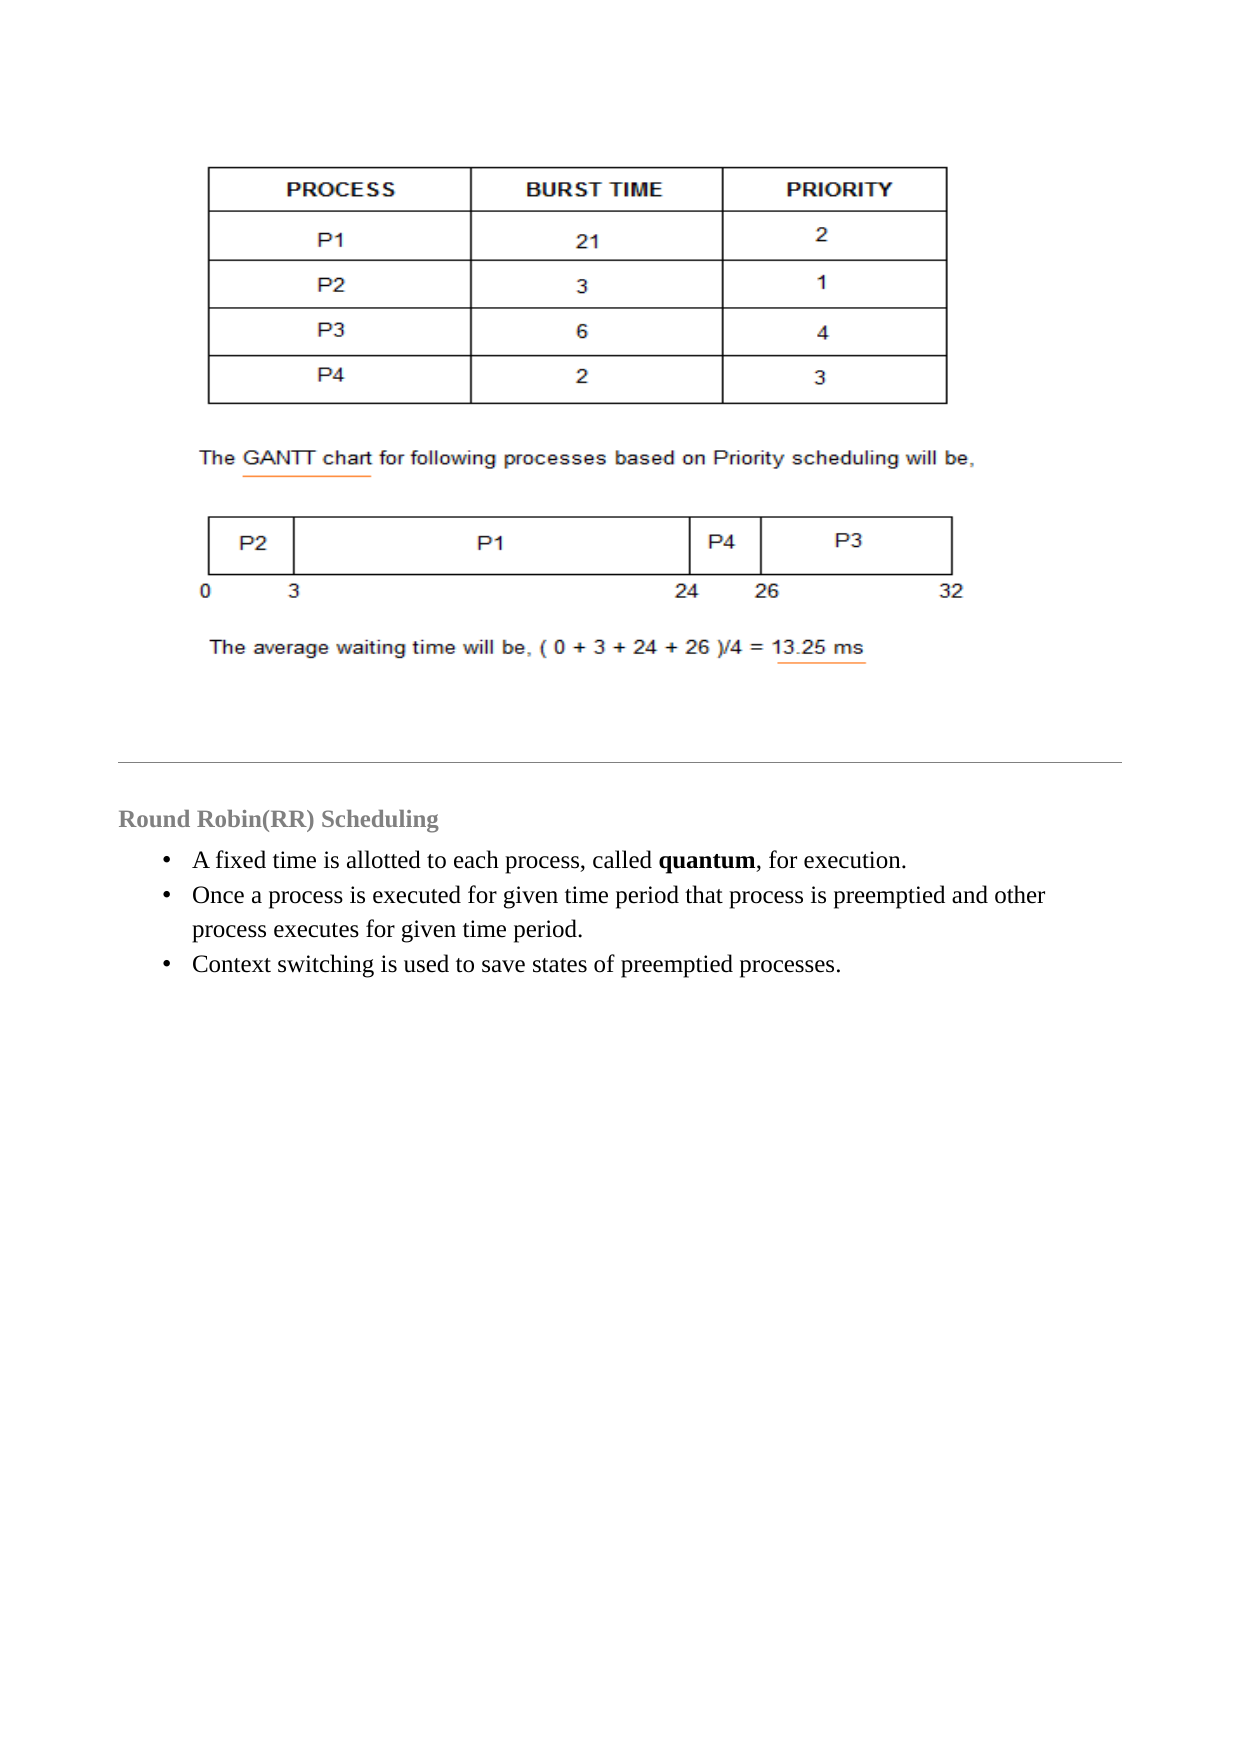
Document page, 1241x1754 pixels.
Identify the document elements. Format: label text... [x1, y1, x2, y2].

picture [118, 118, 1073, 727]
list Once a process is executed for given time period that process is preemptied and other process executes for given time period. [162, 880, 1122, 943]
list Context switching is used to save states of preemptied processes. [162, 949, 1122, 977]
list A fixed time is allotted to each process, called quantum, for execution. [162, 845, 1122, 874]
subtitle Round Robin(RR) Scheduling [118, 804, 1122, 833]
